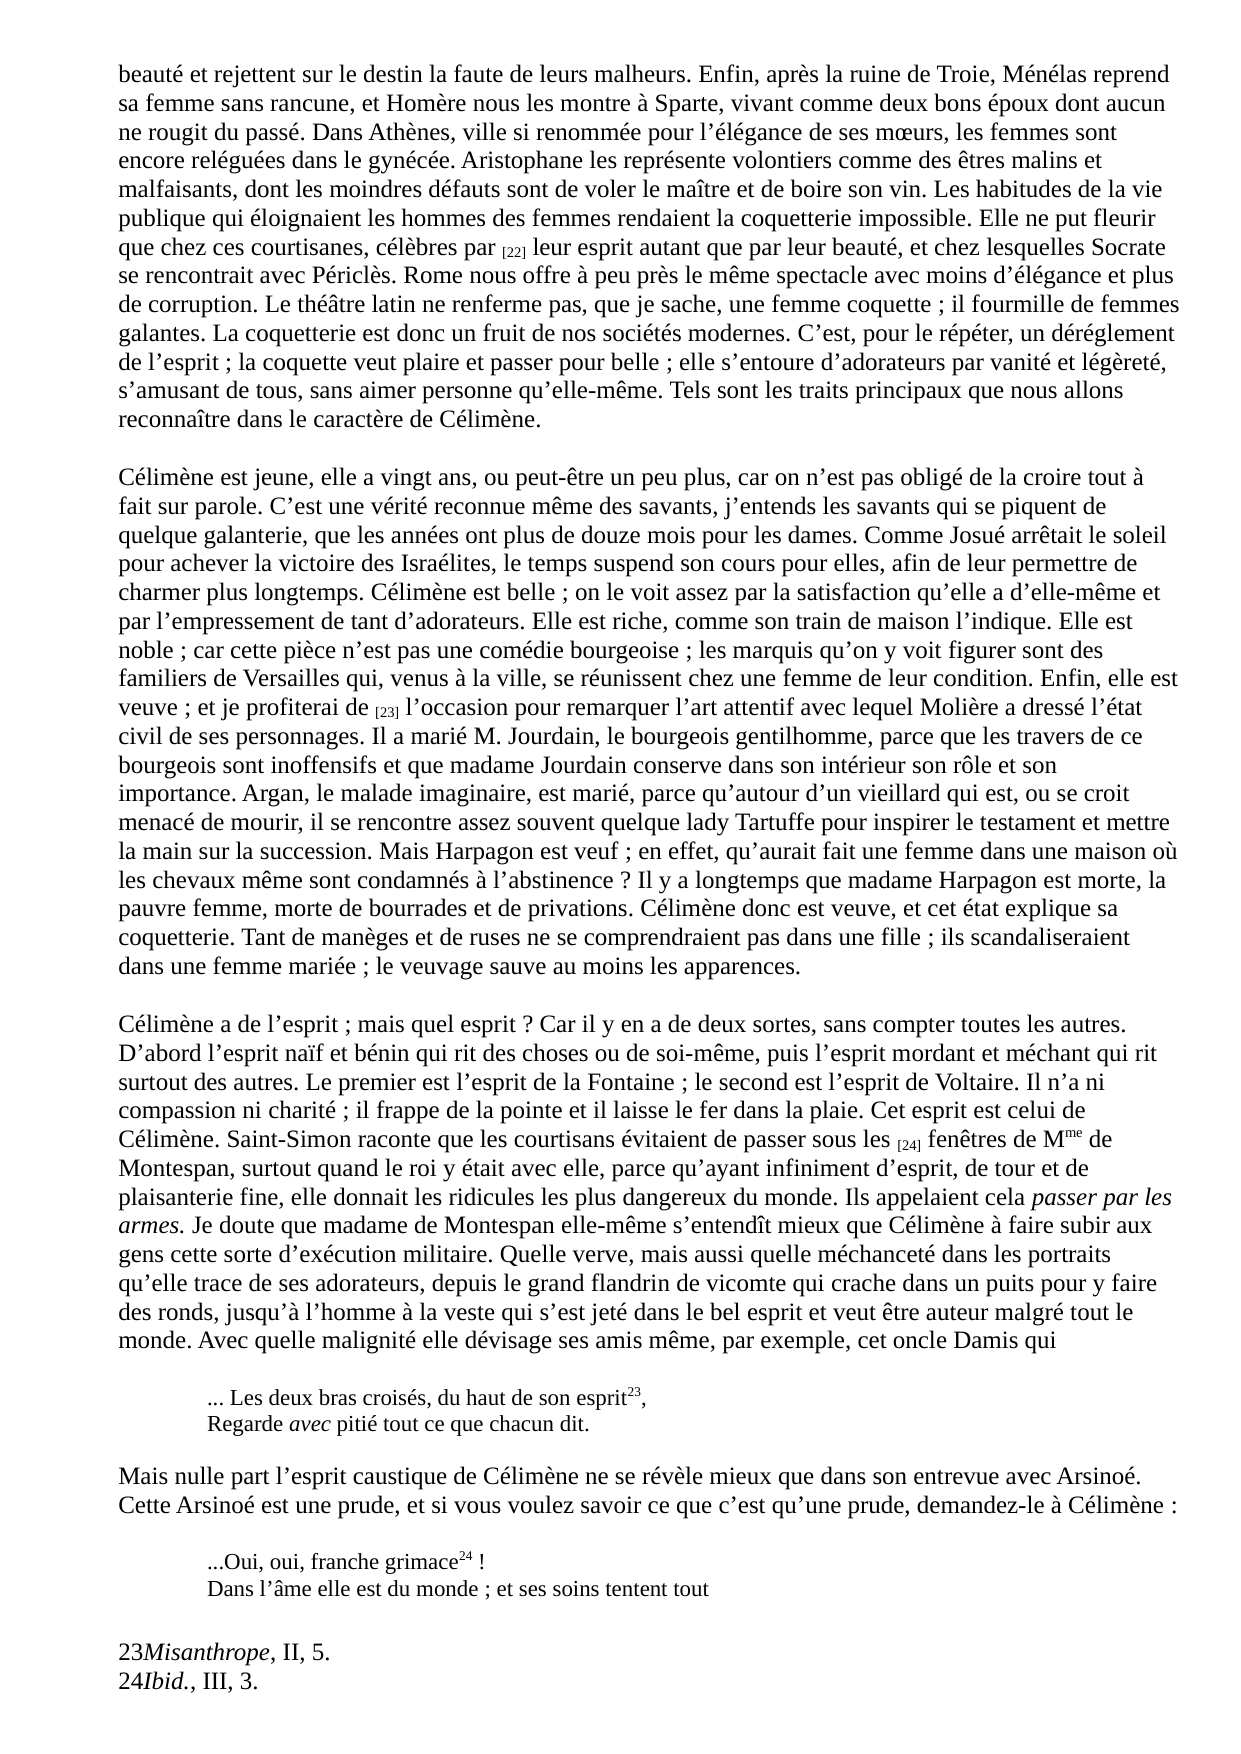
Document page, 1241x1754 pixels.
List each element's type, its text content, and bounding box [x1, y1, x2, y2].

text beauté et rejettent sur le destin la faute de leurs malheurs. Enfin, après la ruine de Troie, Ménélas reprend sa femme sans rancune, et Homère nous les montre à Sparte, vivant comme deux bons époux dont aucun ne rougit du passé. Dans Athènes, ville si renommée pour l’élégance de ses mœurs, les femmes sont encore reléguées dans le gynécée. Aristophane les représente volontiers comme des êtres malins et malfaisants, dont les moindres défauts sont de voler le maître et de boire son vin. Les habitudes de la vie publique qui éloignaient les hommes des femmes rendaient la coquetterie impossible. Elle ne put fleurir que chez ces courtisanes, célèbres par [22] leur esprit autant que par leur beauté, et chez lesquelles Socrate se rencontrait avec Périclès. Rome nous offre à peu près le même spectacle avec moins d’élégance et plus de corruption. Le théâtre latin ne renferme pas, que je sache, une femme coquette ; il fourmille de femmes galantes. La coquetterie est donc un fruit de nos sociétés modernes. C’est, pour le répéter, un déréglement de l’esprit ; la coquette veut plaire et passer pour belle ; elle s’entoure d’adorateurs par vanité et légèreté, s’amusant de tous, sans aimer personne qu’elle-même. Tels sont les traits principaux que nous allons reconnaître dans le caractère de Célimène. [118, 59, 1181, 433]
text ... Les deux bras croisés, du haut de son esprit, [207, 1384, 1181, 1410]
text Célimène est jeune, elle a vingt ans, ou peut-être un peu plus, car on n’est pas obligé de la croire tout à fait sur parole. C’est une vérité reconnue même des savants, j’entends les savants qui se piquent de quelque galanterie, que les années ont plus de douze mois pour les dames. Comme Josué arrêtait le soleil pour achever la victoire des Israélites, le temps suspend son cours pour elles, afin de leur permettre de charmer plus longtemps. Célimène est belle ; on le voit assez par la satisfaction qu’elle a d’elle-même et par l’empressement de tant d’adorateurs. Elle est riche, comme son train de maison l’indique. Elle est noble ; car cette pièce n’est pas une comédie bourgeoise ; les marquis qu’on y voit figurer sont des familiers de Versailles qui, venus à la ville, se réunissent chez une femme de leur condition. Enfin, elle est veuve ; et je profiterai de [23] l’occasion pour remarquer l’art attentif avec lequel Molière a dressé l’état civil de ses personnages. Il a marié M. Jourdain, le bourgeois gentilhomme, parce que les travers de ce bourgeois sont inoffensifs et que madame Jourdain conserve dans son intérieur son rôle et son importance. Argan, le malade imaginaire, est marié, parce qu’autour d’un vieillard qui est, ou se croit menacé de mourir, il se rencontre assez souvent quelque lady Tartuffe pour inspirer le testament et mettre la main sur la succession. Mais Harpagon est veuf ; en effet, qu’aurait fait une femme dans une maison où les chevaux même sont condamnés à l’abstinence ? Il y a longtemps que madame Harpagon est morte, la pauvre femme, morte de bourrades et de privations. Célimène donc est veuve, et cet état explique sa coquetterie. Tant de manèges et de ruses ne se comprendraient pas dans une fille ; ils scandaliseraient dans une femme mariée ; le veuvage sauve au moins les apparences. [118, 462, 1181, 980]
text Célimène a de l’esprit ; mais quel esprit ? Car il y en a de deux sortes, sans compter toutes les autres. D’abord l’esprit naïf et bénin qui rit des choses ou de soi-même, puis l’esprit mordant et méchant qui rit surtout des autres. Le premier est l’esprit de la Fontaine ; le second est l’esprit de Voltaire. Il n’a ni compassion ni charité ; il frappe de la pointe et il laisse le fer dans la plaie. Cet esprit est celui de Célimène. Saint-Simon raconte que les courtisans évitaient de passer sous les [24] fenêtres de Mme de Montespan, surtout quand le roi y était avec elle, parce qu’ayant infiniment d’esprit, de tour et de plaisanterie fine, elle donnait les ridicules les plus dangereux du monde. Ils appelaient cela passer par les armes. Je doute que madame de Montespan elle-même s’entendît mieux que Célimène à faire subir aux gens cette sorte d’exécution militaire. Quelle verve, mais aussi quelle méchanceté dans les portraits qu’elle trace de ses adorateurs, depuis le grand flandrin de vicomte qui crache dans un puits pour y faire des ronds, jusqu’à l’homme à la veste qui s’est jeté dans le bel esprit et veut être auteur malgré tout le monde. Avec quelle malignité elle dévisage ses amis même, par exemple, cet oncle Damis qui [118, 1009, 1181, 1354]
text Regarde avec pitié tout ce que chacun dit. [207, 1410, 1181, 1436]
text Ibid., III, 3. [118, 1666, 1181, 1695]
text Misanthrope, II, 5. [118, 1637, 1181, 1666]
text ...Oui, oui, franche grimace ! [207, 1548, 1181, 1575]
text Dans l’âme elle est du monde ; et ses soins tentent tout [207, 1575, 1181, 1601]
text Mais nulle part l’esprit caustique de Célimène ne se révèle mieux que dans son entrevue avec Arsinoé. Cette Arsinoé est une prude, et si vous voulez savoir ce que c’est qu’une prude, demandez-le à Célimène : [118, 1461, 1181, 1519]
